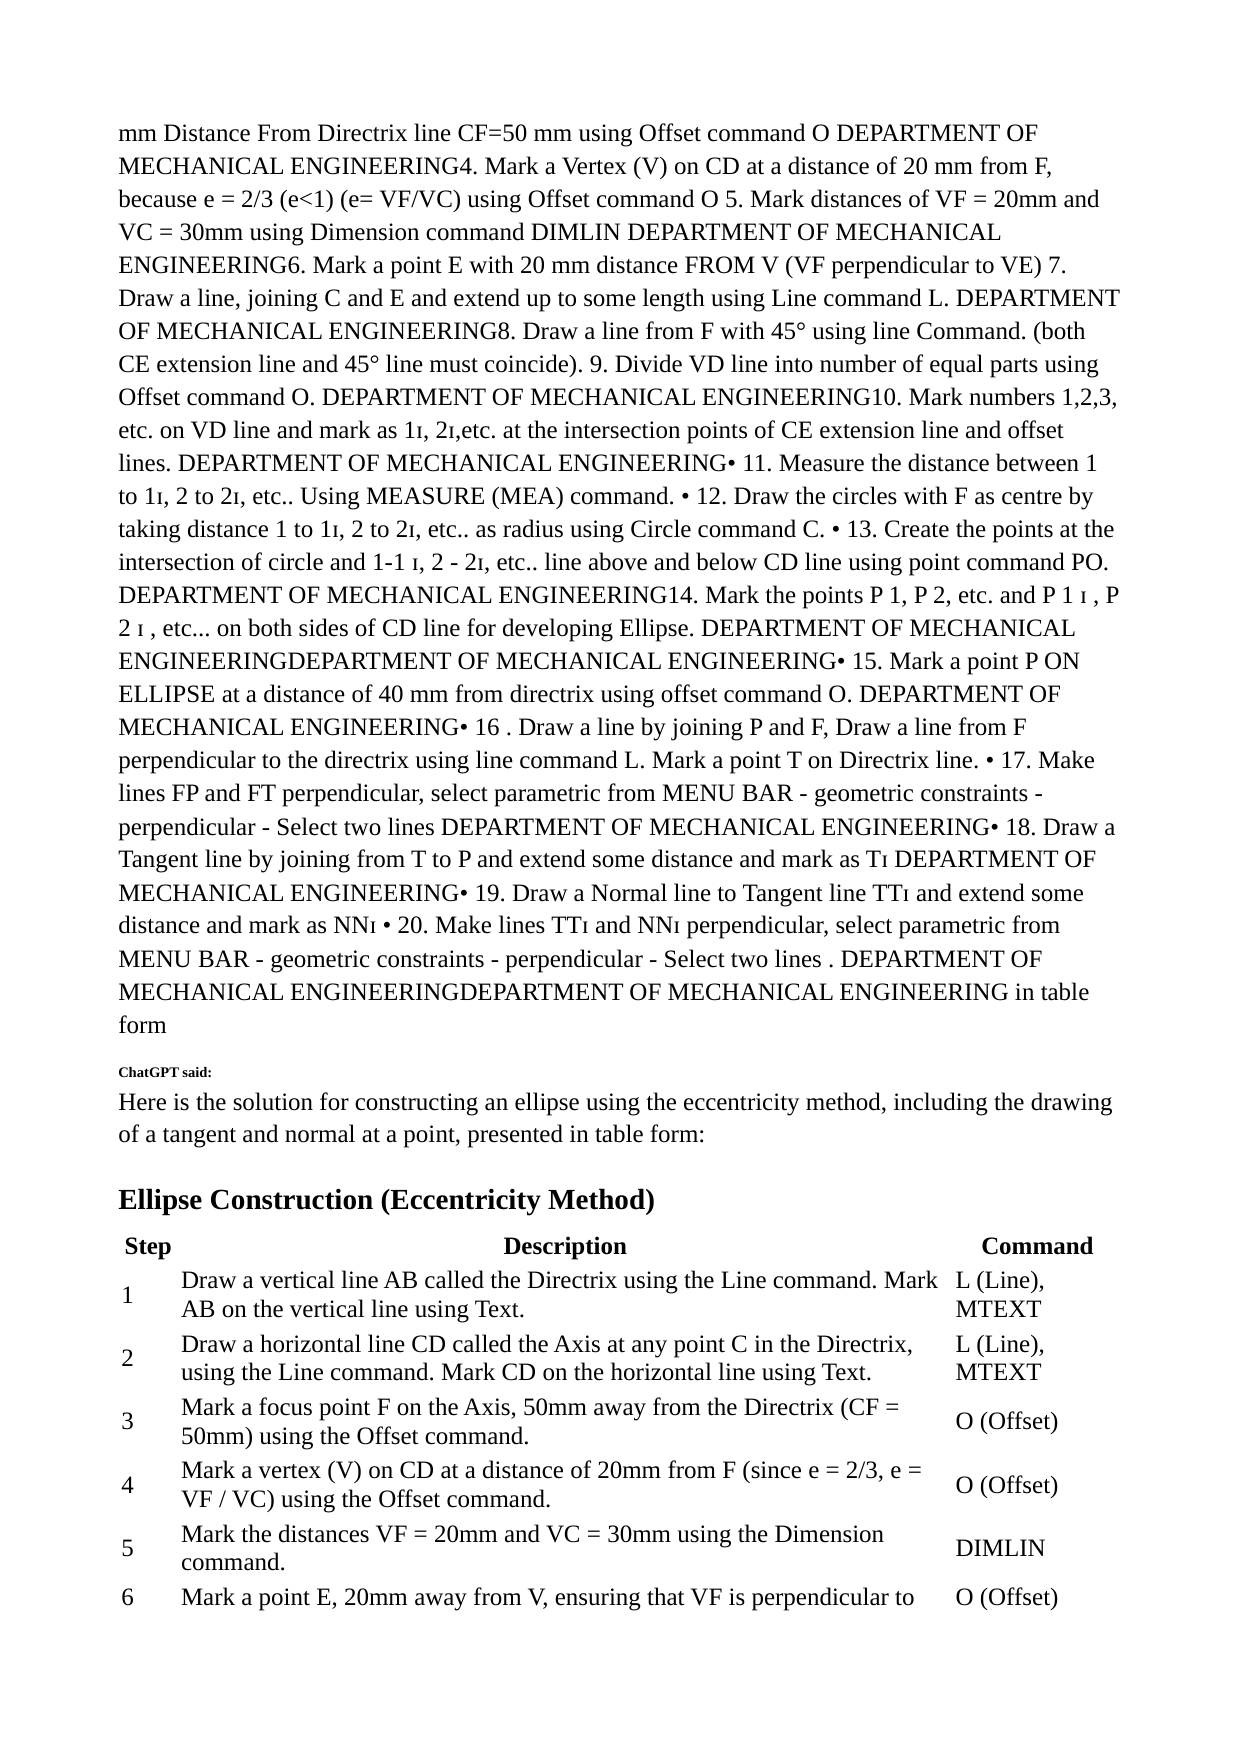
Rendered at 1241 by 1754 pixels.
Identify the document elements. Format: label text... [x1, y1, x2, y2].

table_cell O (Offset) [953, 1579, 1122, 1614]
table_header Description [178, 1228, 952, 1262]
table_header Step [118, 1228, 178, 1262]
text mm Distance From Directrix line CF=50 mm using Offset command O DEPARTMENT OF MECHANICAL ENGINEERING4. Mark a Vertex (V) on CD at a distance of 20 mm from F, because e = 2/3 (e<1) (e= VF/VC) using Offset command O 5. Mark distances of VF = 20mm and VC = 30mm using Dimension command DIMLIN DEPARTMENT OF MECHANICAL ENGINEERING6. Mark a point E with 20 mm distance FROM V (VF perpendicular to VE) 7. Draw a line, joining C and E and extend up to some length using Line command L. DEPARTMENT OF MECHANICAL ENGINEERING8. Draw a line from F with 45° using line Command. (both CE extension line and 45° line must coincide). 9. Divide VD line into number of equal parts using Offset command O. DEPARTMENT OF MECHANICAL ENGINEERING10. Mark numbers 1,2,3, etc. on VD line and mark as 1ɪ, 2ɪ,etc. at the intersection points of CE extension line and offset lines. DEPARTMENT OF MECHANICAL ENGINEERING• 11. Measure the distance between 1 to 1ɪ, 2 to 2ɪ, etc.. Using MEASURE (MEA) command. • 12. Draw the circles with F as centre by taking distance 1 to 1ɪ, 2 to 2ɪ, etc.. as radius using Circle command C. • 13. Create the points at the intersection of circle and 1-1 ɪ, 2 - 2ɪ, etc.. line above and below CD line using point command PO. DEPARTMENT OF MECHANICAL ENGINEERING14. Mark the points P 1, P 2, etc. and P 1 ɪ , P 2 ɪ , etc... on both sides of CD line for developing Ellipse. DEPARTMENT OF MECHANICAL ENGINEERINGDEPARTMENT OF MECHANICAL ENGINEERING• 15. Mark a point P ON ELLIPSE at a distance of 40 mm from directrix using offset command O. DEPARTMENT OF MECHANICAL ENGINEERING• 16 . Draw a line by joining P and F, Draw a line from F perpendicular to the directrix using line command L. Mark a point T on Directrix line. • 17. Make lines FP and FT perpendicular, select parametric from MENU BAR - geometric constraints - perpendicular - Select two lines DEPARTMENT OF MECHANICAL ENGINEERING• 18. Draw a Tangent line by joining from T to P and extend some distance and mark as Tɪ DEPARTMENT OF MECHANICAL ENGINEERING• 19. Draw a Normal line to Tangent line TTɪ and extend some distance and mark as NNɪ • 20. Make lines TTɪ and NNɪ perpendicular, select parametric from MENU BAR - geometric constraints - perpendicular - Select two lines . DEPARTMENT OF MECHANICAL ENGINEERINGDEPARTMENT OF MECHANICAL ENGINEERING in table form [118, 118, 1122, 1038]
table_cell 1 [118, 1263, 178, 1326]
table_cell 6 [118, 1579, 178, 1614]
table_cell Mark the distances VF = 20mm and VC = 30mm using the Dimension command. [178, 1516, 952, 1579]
table_cell DIMLIN [953, 1516, 1122, 1579]
table_cell Draw a vertical line AB called the Directrix using the Line command. Mark AB on the vertical line using Text. [178, 1263, 952, 1326]
table_cell Mark a point E, 20mm away from V, ensuring that VF is perpendicular to [178, 1579, 952, 1614]
table_cell 2 [118, 1326, 178, 1389]
table_cell Mark a focus point F on the Axis, 50mm away from the Directrix (CF = 50mm) using the Offset command. [178, 1389, 952, 1452]
table_cell L (Line), MTEXT [953, 1326, 1122, 1389]
table_cell 4 [118, 1453, 178, 1516]
text Here is the solution for constructing an ellipse using the eccentricity method, including the drawing of a tangent and normal at a point, presented in table form: [118, 1087, 1122, 1148]
table_header Command [953, 1228, 1122, 1262]
table_cell Mark a vertex (V) on CD at a distance of 20mm from F (since e = 2/3, e = VF / VC) using the Offset command. [178, 1453, 952, 1516]
table_cell 5 [118, 1516, 178, 1579]
table_cell Draw a horizontal line CD called the Axis at any point C in the Directrix, using the Line command. Mark CD on the horizontal line using Text. [178, 1326, 952, 1389]
subtitle Ellipse Construction (Eccentricity Method) [118, 1182, 1122, 1215]
table_cell O (Offset) [953, 1389, 1122, 1452]
table_cell 3 [118, 1389, 178, 1452]
table_cell L (Line), MTEXT [953, 1263, 1122, 1326]
subtitle ChatGPT said: [118, 1063, 1122, 1080]
table_cell O (Offset) [953, 1453, 1122, 1516]
